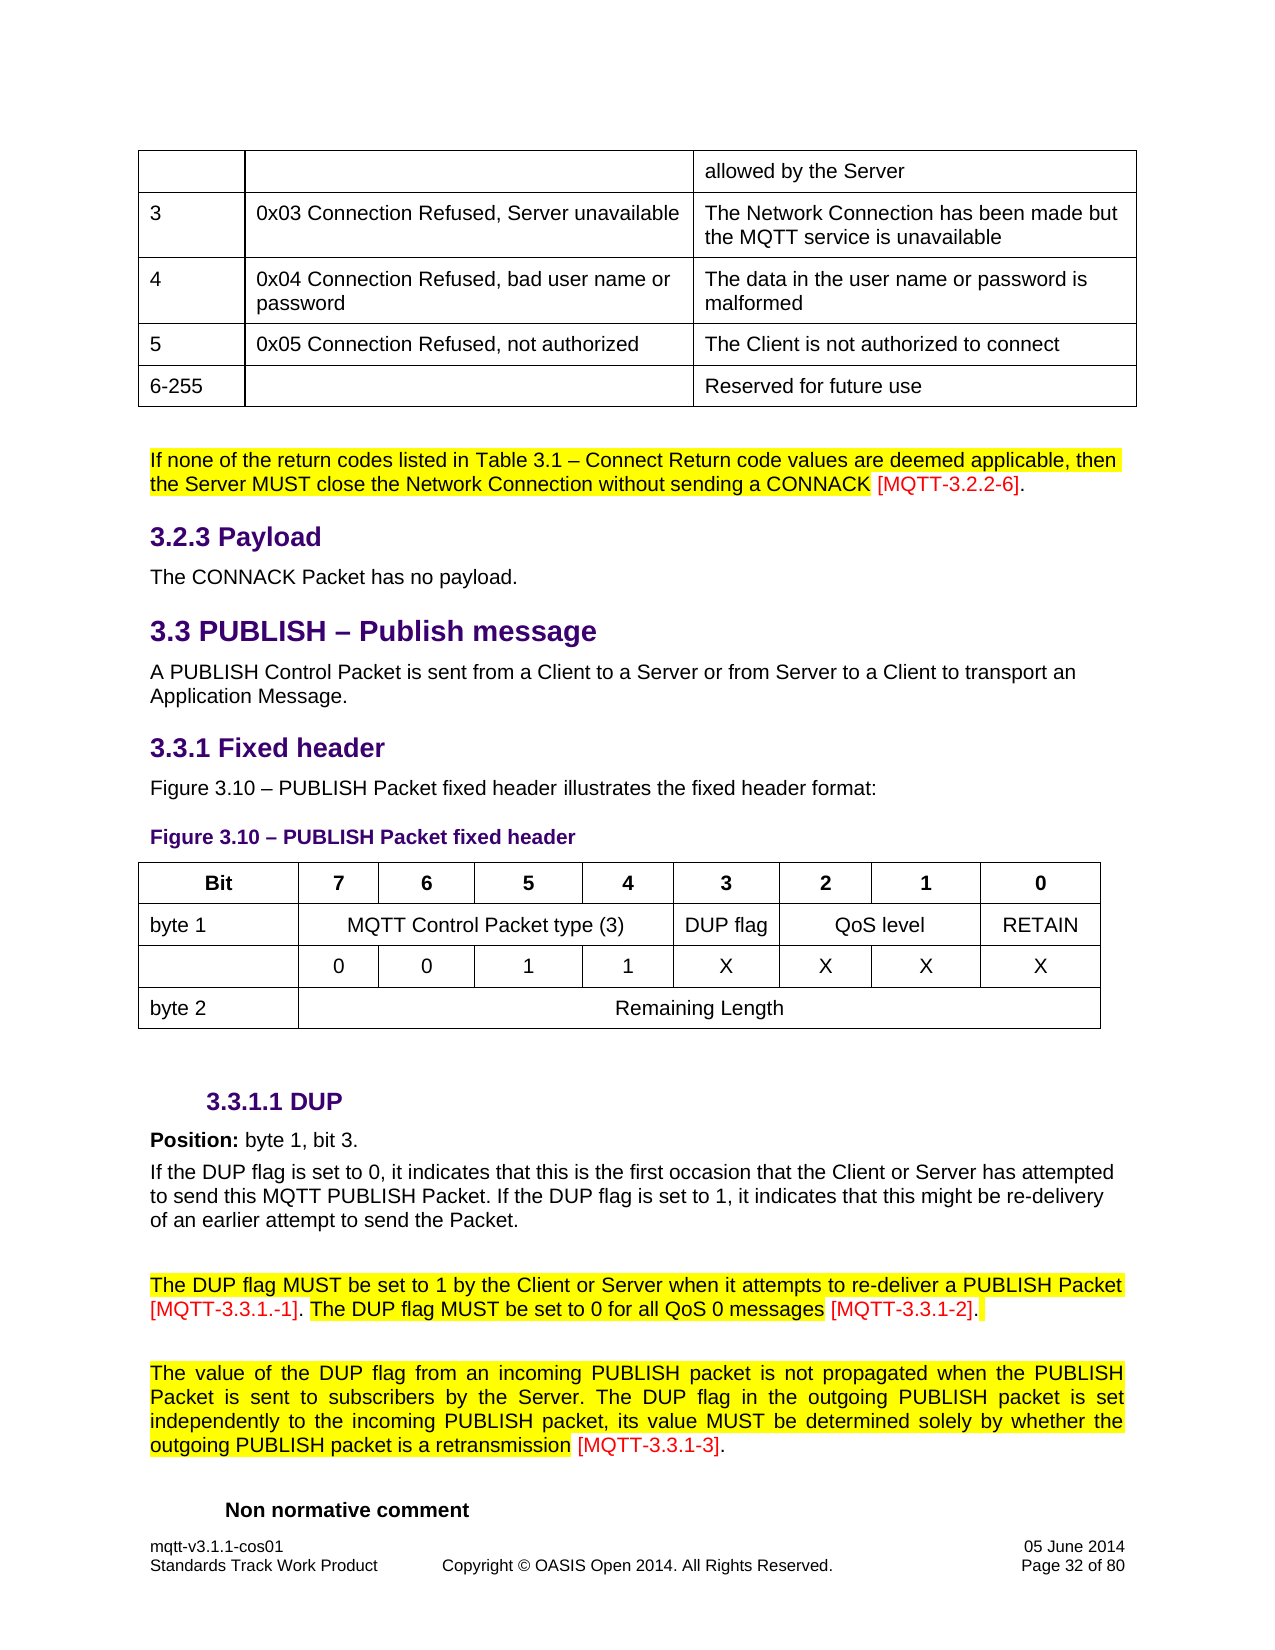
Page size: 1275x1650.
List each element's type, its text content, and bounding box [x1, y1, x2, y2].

table_cell [246, 151, 693, 192]
table_header 0 [981, 863, 1100, 903]
table_cell The Network Connection has been made but the MQTT service is unavailable [694, 193, 1136, 257]
table_cell [139, 151, 244, 192]
table_cell 0x03 Connection Refused, Server unavailable [246, 193, 693, 257]
text Non normative comment [225, 1498, 1125, 1522]
table_cell 3 [139, 193, 244, 257]
text The CONNACK Packet has no payload. [150, 564, 1125, 588]
table_cell [246, 366, 693, 406]
text A PUBLISH Control Packet is sent from a Client to a Server or from Server to a Client to transport an Application Message. [150, 659, 1125, 707]
table_cell byte 1 [139, 904, 298, 945]
table_header 1 [872, 863, 980, 903]
text If the DUP flag is set to 0, it indicates that this is the first occasion that the Client or Server has attempted to send this MQTT PUBLISH Packet. If the DUP flag is set to 1, it indicates that this might be re-delivery of an earlier attempt to send the Packet. [150, 1160, 1125, 1232]
table_header 6 [379, 863, 474, 903]
table_header 2 [780, 863, 871, 903]
table_header 4 [583, 863, 673, 903]
table_cell X [981, 946, 1100, 987]
table_cell 0 [379, 946, 474, 987]
table_cell Remaining Length [299, 988, 1100, 1028]
table_cell [139, 946, 298, 987]
text The DUP flag MUST be set to 1 by the Client or Server when it attempts to re-deliver a PUBLISH Packet [MQTT-3.3.1.-1]. The DUP flag MUST be set to 0 for all QoS 0 messages [MQTT-3.3.1-2]. [150, 1273, 1125, 1321]
table_cell allowed by the Server [694, 151, 1136, 192]
table_cell 0x05 Connection Refused, not authorized [246, 324, 693, 364]
table_header 5 [475, 863, 582, 903]
table_cell The Client is not authorized to connect [694, 324, 1136, 364]
table_cell 0x04 Connection Refused, bad user name or password [246, 258, 693, 323]
table_cell 1 [475, 946, 582, 987]
subtitle Fixed header [150, 732, 1125, 764]
table_cell The data in the user name or password is malformed [694, 258, 1136, 323]
table_cell X [872, 946, 980, 987]
table_cell RETAIN [981, 904, 1100, 945]
table_cell Reserved for future use [694, 366, 1136, 406]
table_cell byte 2 [139, 988, 298, 1028]
table_header 3 [674, 863, 779, 903]
subtitle Payload [150, 521, 1125, 552]
table_cell 4 [139, 258, 244, 323]
table_cell X [780, 946, 871, 987]
table_header 7 [299, 863, 378, 903]
table_header Bit [139, 863, 298, 903]
table_cell DUP flag [674, 904, 779, 945]
text Figure 3.10 – PUBLISH Packet fixed header illustrates the fixed header format: [150, 776, 1125, 800]
table_cell X [674, 946, 779, 987]
subtitle DUP [206, 1087, 1125, 1115]
text The value of the DUP flag from an incoming PUBLISH packet is not propagated when the PUBLISH Packet is sent to subscribers by the Server. The DUP flag in the outgoing PUBLISH packet is set independently to the incoming PUBLISH packet, its value MUST be determined solely by whether the outgoing PUBLISH packet is a retransmission [MQTT-3.3.1-3]. [150, 1361, 1125, 1457]
table_cell MQTT Control Packet type (3) [299, 904, 673, 945]
text If none of the return codes listed in Table 3.1 – Connect Return code values are deemed applicable, then the Server MUST close the Network Connection without sending a CONNACK [MQTT-3.2.2-6]. [150, 448, 1125, 496]
table_cell QoS level [780, 904, 980, 945]
table_cell 0 [299, 946, 378, 987]
table_cell 1 [583, 946, 673, 987]
subtitle Figure 3.10 – PUBLISH Packet fixed header [150, 825, 1125, 849]
table_cell 5 [139, 324, 244, 364]
subtitle PUBLISH – Publish message [150, 613, 1125, 647]
table_cell 6-255 [139, 366, 244, 406]
text Position: byte 1, bit 3. [150, 1128, 1125, 1152]
